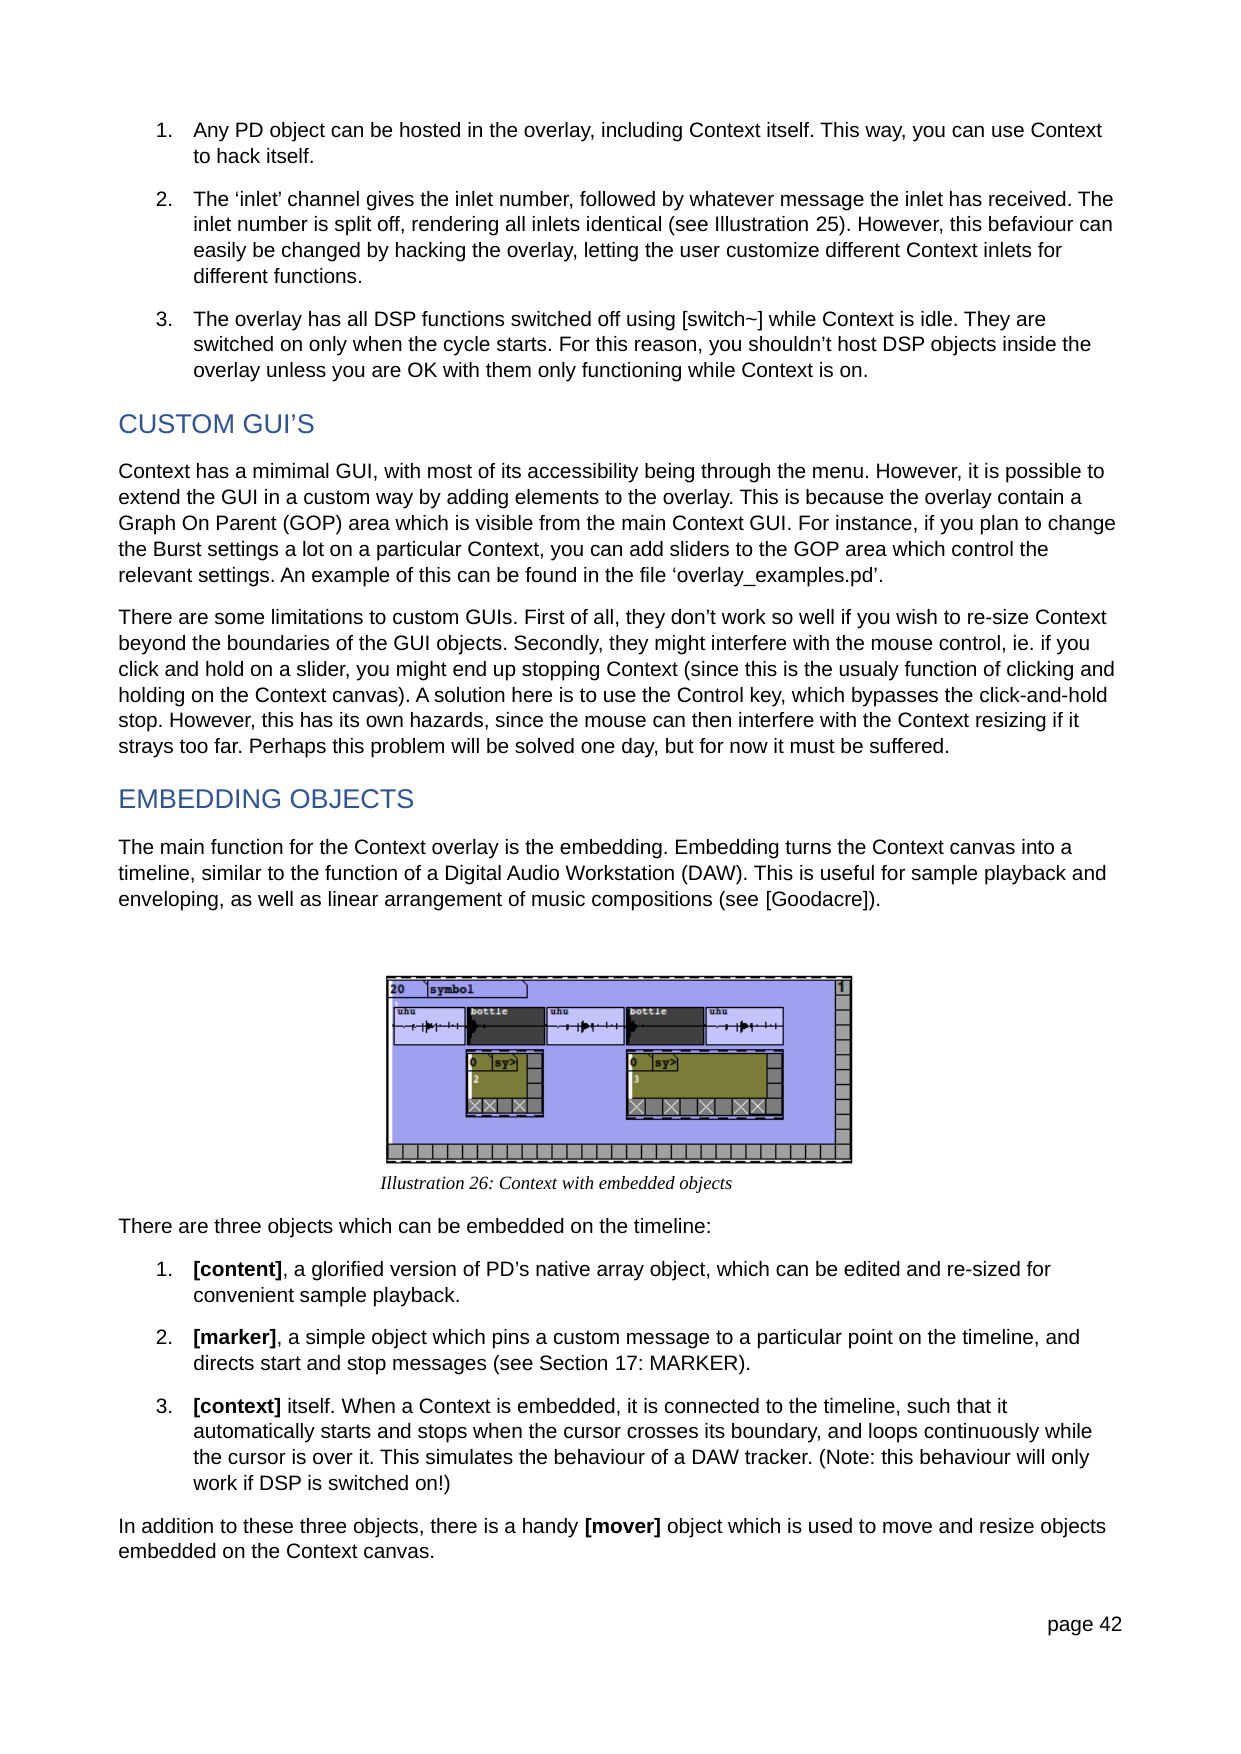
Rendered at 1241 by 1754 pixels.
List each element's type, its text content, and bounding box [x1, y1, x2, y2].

subtitle CUSTOM GUI’S [118, 408, 1122, 439]
list Any PD object can be hosted in the overlay, including Context itself. This way, you can use Context to hack itself. [156, 118, 1122, 168]
text There are three objects which can be embedded on the timeline: [118, 972, 1122, 1238]
text Context has a mimimal GUI, with most of its accessibility being through the menu. However, it is possible to extend the GUI in a custom way by adding elements to the overlay. This is because the overlay contain a Graph On Parent (GOP) area which is visible from the main Context GUI. For instance, if you plan to change the Burst settings a lot on a particular Context, you can add sliders to the GOP area which control the relevant settings. An example of this can be found in the file ‘overlay_examples.pd’. [118, 459, 1122, 586]
list The overlay has all DSP functions switched off using [switch~] while Context is idle. They are switched on only when the cycle starts. For this reason, you shouldn’t host DSP objects inside the overlay unless you are OK with them only functioning while Context is on. [156, 306, 1122, 382]
text Illustration 26: Context with embedded objects [380, 1171, 860, 1194]
picture [380, 971, 861, 1171]
list [content], a glorified version of PD’s native array object, which can be edited and re-sized for convenient sample playback. [156, 1257, 1122, 1307]
list The ‘inlet’ channel gives the inlet number, followed by whatever message the inlet has received. The inlet number is split off, rendering all inlets identical (see Illustration 25). However, this befaviour can easily be changed by hacking the overlay, letting the user customize different Context inlets for different functions. [156, 186, 1122, 288]
subtitle EMBEDDING OBJECTS [118, 783, 1122, 815]
list [context] itself. When a Context is embedded, it is connected to the timeline, such that it automatically starts and stops when the cursor crosses its boundary, and loops continuously while the cursor is over it. This simulates the behaviour of a DAW tracker. (Note: this behaviour will only work if DSP is switched on!) [156, 1393, 1122, 1495]
list [marker], a simple object which pins a custom message to a particular point on the timeline, and directs start and stop messages (see Section 17: MARKER). [156, 1325, 1122, 1375]
text The main function for the Context overlay is the embedding. Embedding turns the Context canvas into a timeline, similar to the function of a Digital Audio Workstation (DAW). This is useful for sample playback and enveloping, as well as linear arrangement of music compositions (see [Goodacre]). [118, 835, 1122, 911]
text In addition to these three objects, there is a handy [mover] object which is used to move and resize objects embedded on the Context canvas. [118, 1513, 1122, 1563]
text There are some limitations to custom GUIs. First of all, they don’t work so well if you wish to re-size Context beyond the boundaries of the GUI objects. Secondly, they might interfere with the mouse control, ie. if you click and hold on a slider, you might end up stopping Context (since this is the usualy function of clicking and holding on the Context canvas). A solution here is to use the Control key, which bypasses the click-and-hold stop. However, this has its own hazards, since the mouse can then interfere with the Context resizing if it strays too far. Perhaps this problem will be solved one day, but for now it must be suffered. [118, 605, 1122, 758]
